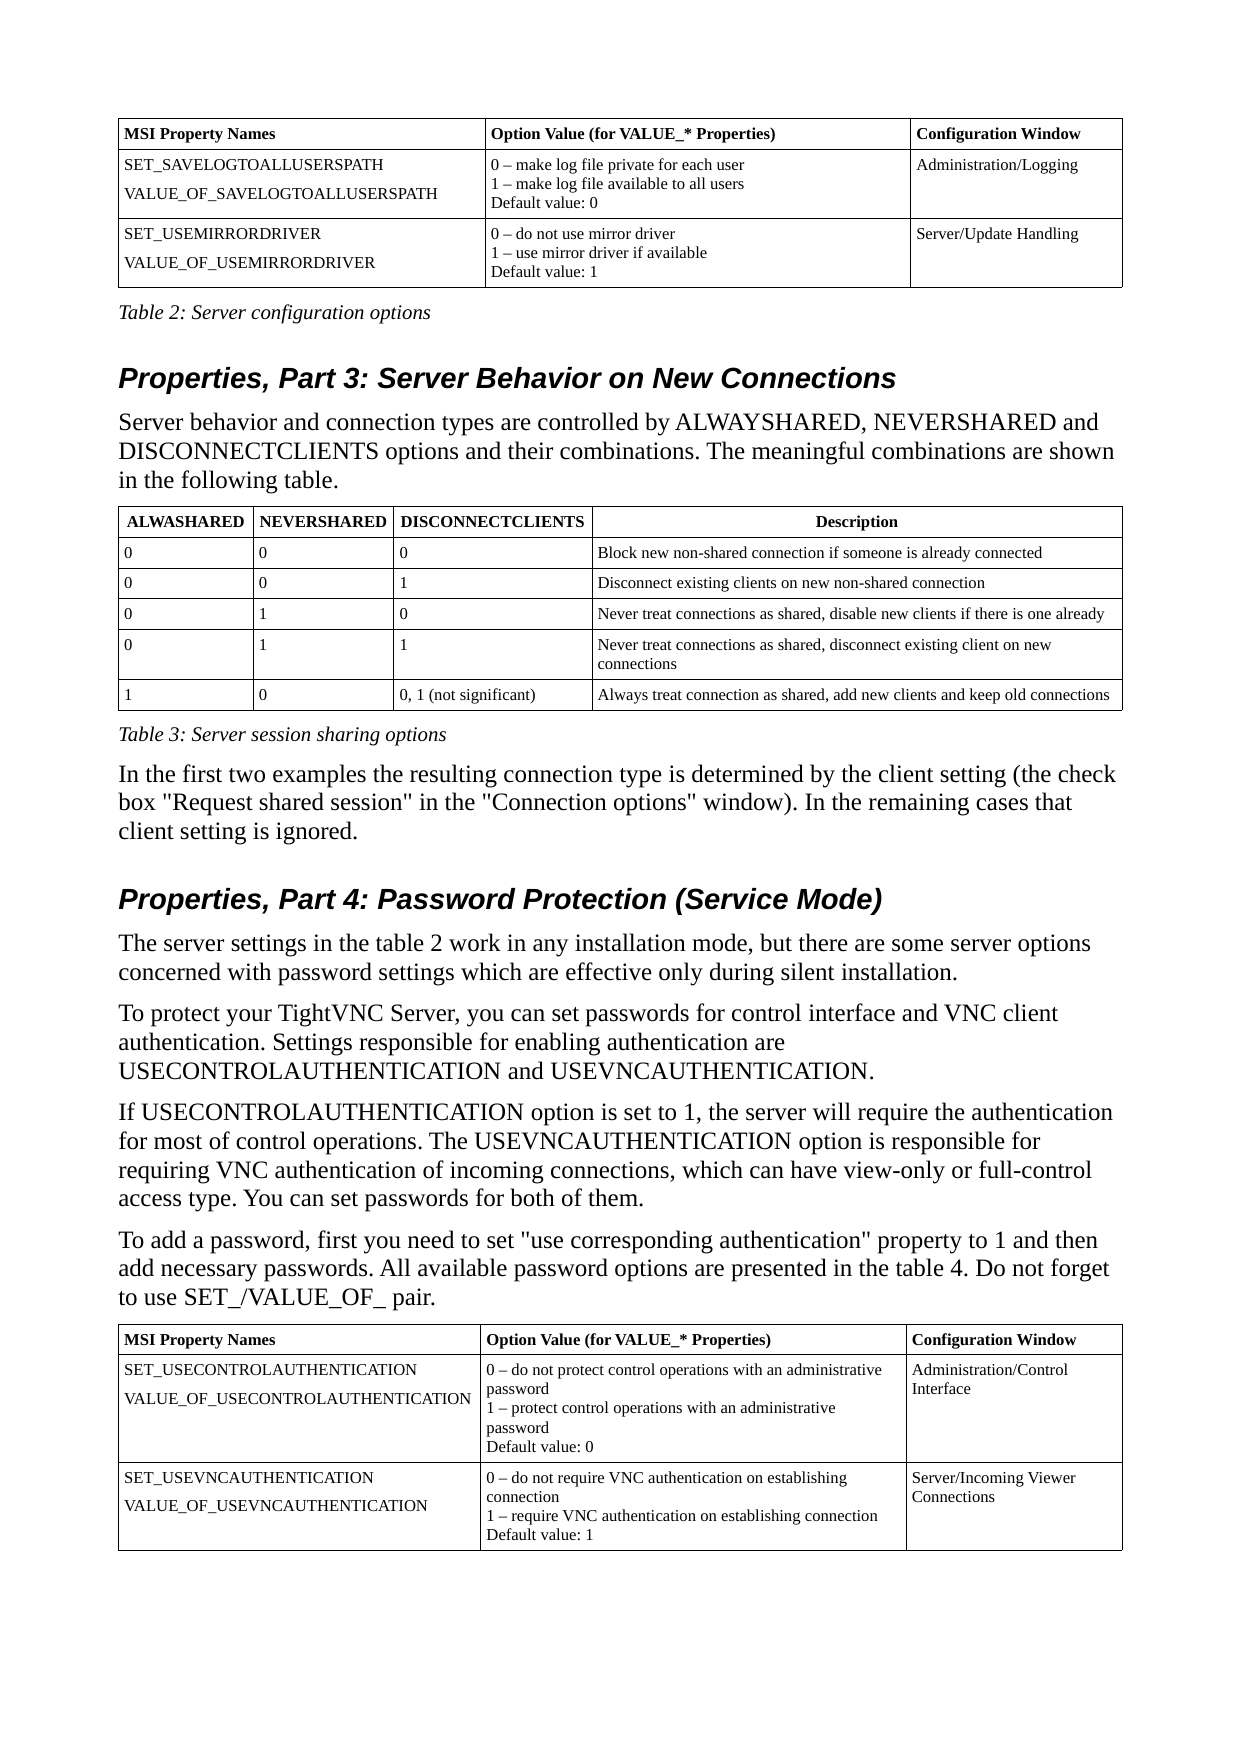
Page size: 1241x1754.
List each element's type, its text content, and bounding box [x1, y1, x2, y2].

table_cell 1 [394, 630, 592, 679]
table_cell 1 [254, 599, 393, 629]
table_header Configuration Window [911, 119, 1122, 149]
table_cell Never treat connections as shared, disable new clients if there is one already [593, 599, 1122, 629]
table_header NEVERSHARED [254, 507, 393, 537]
table_cell Never treat connections as shared, disconnect existing client on new connections [593, 630, 1122, 679]
table_cell 0 [394, 538, 592, 567]
table_header Configuration Window [907, 1325, 1122, 1354]
table_cell 0 – do not use mirror driver 1 – use mirror driver if available Default value: 1 [486, 219, 910, 287]
table_header Option Value (for VALUE_* Properties) [481, 1325, 906, 1354]
text The server settings in the table 2 work in any installation mode, but there are some server options concerned with password settings which are effective only during silent installation. [118, 928, 1122, 986]
table_cell SET_SAVELOGTOALLUSERSPATH VALUE_OF_SAVELOGTOALLUSERSPATH [119, 150, 485, 218]
table_header MSI Property Names [119, 119, 485, 149]
table_cell 0 [254, 569, 393, 598]
table_cell SET_USECONTROLAUTHENTICATION VALUE_OF_USECONTROLAUTHENTICATION [119, 1355, 480, 1462]
table_cell 1 [119, 680, 253, 709]
text Server behavior and connection types are controlled by ALWAYSHARED, NEVERSHARED and DISCONNECTCLIENTS options and their combinations. The meaningful combinations are shown in the following table. [118, 407, 1122, 493]
table_cell 0 [394, 599, 592, 629]
table_cell Block new non-shared connection if someone is already connected [593, 538, 1122, 567]
table_cell Server/Incoming Viewer Connections [907, 1463, 1122, 1550]
table_header DISCONNECTCLIENTS [394, 507, 592, 537]
table_header MSI Property Names [119, 1325, 480, 1354]
table_cell 1 [254, 630, 393, 679]
table_cell 0 [119, 599, 253, 629]
table_header Description [593, 507, 1122, 537]
table_cell 0 [254, 680, 393, 709]
table_cell 0 [119, 538, 253, 567]
table_cell Administration/Control Interface [907, 1355, 1122, 1462]
table_header Option Value (for VALUE_* Properties) [486, 119, 910, 149]
text Table 3: Server session sharing options [118, 722, 1122, 746]
subtitle Properties, Part 3: Server Behavior on New Connections [118, 361, 1122, 395]
table_header ALWASHARED [119, 507, 253, 537]
table_cell 0 – do not protect control operations with an administrative password 1 – protect control operations with an administrative password Default value: 0 [481, 1355, 906, 1462]
table_cell Server/Update Handling [911, 219, 1122, 287]
text To protect your TightVNC Server, you can set passwords for control interface and VNC client authentication. Settings responsible for enabling authentication are USECONTROLAUTHENTICATION and USEVNCAUTHENTICATION. [118, 998, 1122, 1085]
table_cell SET_USEMIRRORDRIVER VALUE_OF_USEMIRRORDRIVER [119, 219, 485, 287]
text Table 2: Server configuration options [118, 299, 1122, 324]
table_cell Disconnect existing clients on new non-shared connection [593, 569, 1122, 598]
table_cell 0 – make log file private for each user 1 – make log file available to all users Default value: 0 [486, 150, 910, 218]
table_cell 0 – do not require VNC authentication on establishing connection 1 – require VNC authentication on establishing connection Default value: 1 [481, 1463, 906, 1550]
subtitle Properties, Part 4: Password Protection (Service Mode) [118, 882, 1122, 916]
table_cell 0, 1 (not significant) [394, 680, 592, 709]
table_cell 0 [119, 569, 253, 598]
table_cell Administration/Logging [911, 150, 1122, 218]
table_cell 0 [254, 538, 393, 567]
text In the first two examples the resulting connection type is determined by the client setting (the check box "Request shared session" in the "Connection options" window). In the remaining cases that client setting is ignored. [118, 759, 1122, 845]
table_cell SET_USEVNCAUTHENTICATION VALUE_OF_USEVNCAUTHENTICATION [119, 1463, 480, 1550]
table_cell Always treat connection as shared, add new clients and keep old connections [593, 680, 1122, 709]
text To add a password, first you need to set "use corresponding authentication" property to 1 and then add necessary passwords. All available password options are presented in the table 4. Do not forget to use SET_/VALUE_OF_ pair. [118, 1225, 1122, 1311]
table_cell 0 [119, 630, 253, 679]
table_cell 1 [394, 569, 592, 598]
text If USECONTROLAUTHENTICATION option is set to 1, the server will require the authentication for most of control operations. The USEVNCAUTHENTICATION option is responsible for requiring VNC authentication of incoming connections, which can have view-only or full-control access type. You can set passwords for both of them. [118, 1097, 1122, 1212]
